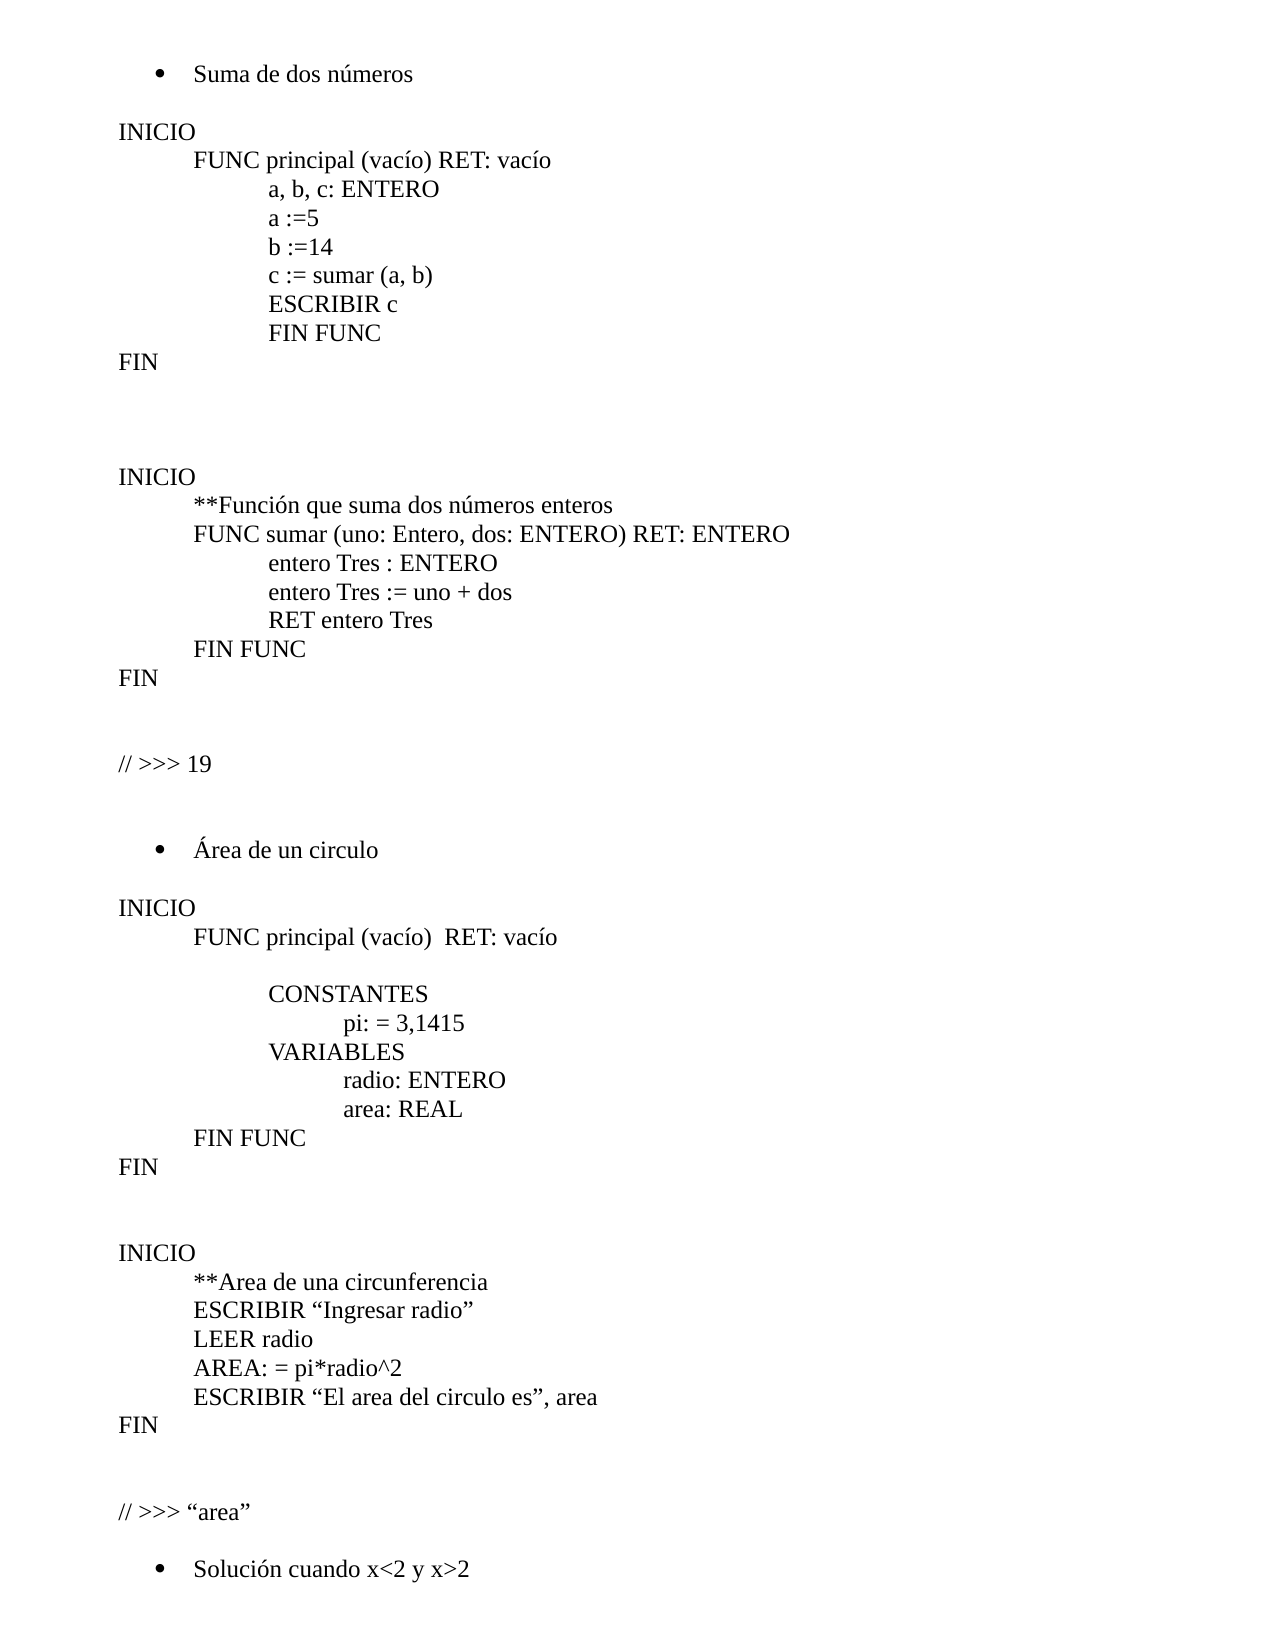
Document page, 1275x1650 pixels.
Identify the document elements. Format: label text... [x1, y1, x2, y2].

text FIN [118, 1152, 1205, 1180]
list Solución cuando x<2 y x>2 [156, 1554, 1205, 1583]
list Suma de dos números [156, 59, 1205, 88]
list Área de un circulo [156, 835, 1205, 864]
text FUNC principal (vacío) RET: vacío [193, 922, 1205, 950]
text // >>> “area” [118, 1497, 1205, 1525]
text FIN [118, 663, 1205, 692]
text INICIO [118, 893, 1205, 922]
text **Area de una circunferencia [193, 1267, 1205, 1295]
text ESCRIBIR “El area del circulo es”, area [193, 1382, 1205, 1410]
text pi: = 3,1415 [343, 1008, 1205, 1037]
text area: REAL [343, 1094, 1205, 1123]
text RET entero Tres [268, 605, 1205, 634]
text FIN FUNC [193, 318, 1205, 347]
text VARIABLES [268, 1037, 1205, 1065]
text FIN FUNC [193, 1123, 1205, 1152]
text b :=14 [268, 232, 1205, 260]
text FIN [118, 347, 1205, 375]
text FUNC principal (vacío) RET: vacío [193, 145, 1205, 174]
text INICIO [118, 462, 1205, 490]
text AREA: = pi*radio^2 [193, 1353, 1205, 1382]
text entero Tres : ENTERO [268, 548, 1205, 577]
text **Función que suma dos números enteros [193, 490, 1205, 519]
text radio: ENTERO [343, 1065, 1205, 1094]
text LEER radio [193, 1324, 1205, 1353]
text entero Tres := uno + dos [268, 577, 1205, 605]
text FIN [118, 1410, 1205, 1439]
text INICIO [118, 1238, 1205, 1267]
text a :=5 [268, 203, 1205, 232]
text c := sumar (a, b) [268, 260, 1205, 289]
text FIN FUNC [193, 634, 1205, 663]
text FUNC sumar (uno: Entero, dos: ENTERO) RET: ENTERO [193, 519, 1205, 548]
text a, b, c: ENTERO [268, 174, 1205, 203]
text ESCRIBIR c [268, 289, 1205, 318]
text // >>> 19 [118, 749, 1205, 778]
text ESCRIBIR “Ingresar radio” [193, 1295, 1205, 1324]
text CONSTANTES [268, 979, 1205, 1008]
text INICIO [118, 117, 1205, 145]
